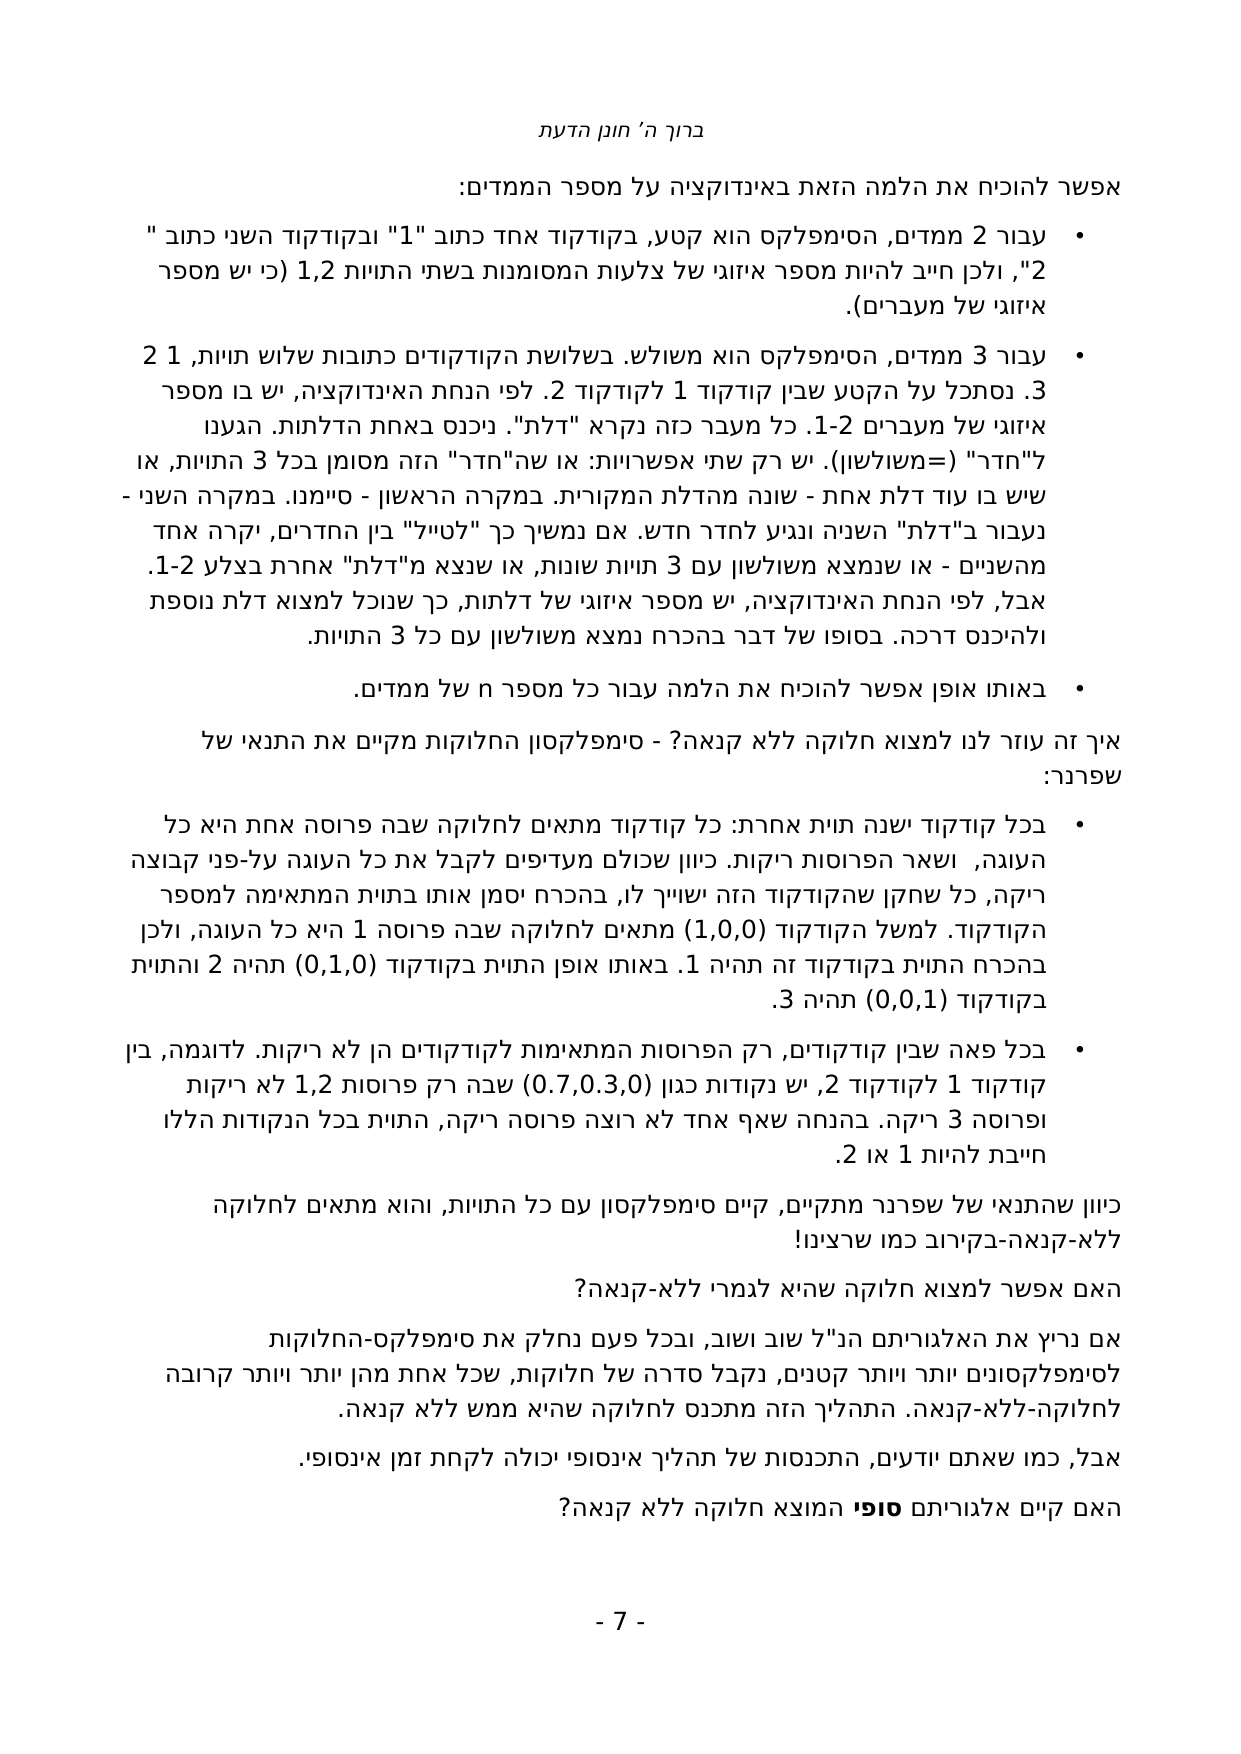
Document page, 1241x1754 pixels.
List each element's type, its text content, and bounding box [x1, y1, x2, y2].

text אפשר להוכיח את הלמה הזאת באינדוקציה על מספר הממדים: [118, 172, 1122, 201]
text אבל, כמו שאתם יודעים, התכנסות של תהליך אינסופי יכולה לקחת זמן אינסופי. [118, 1443, 1122, 1473]
text אם נריץ את האלגוריתם הנ"ל שוב ושוב, ובכל פעם נחלק את סימפלקס-החלוקות לסימפלקסונים יותר ויותר קטנים, נקבל סדרה של חלוקות, שכל אחת מהן יותר ויותר קרובה לחלוקה-ללא-קנאה. התהליך הזה מתכנס לחלוקה שהיא ממש ללא קנאה. [118, 1324, 1122, 1423]
list עבור 2 ממדים, הסימפלקס הוא קטע, בקודקוד אחד כתוב "1" ובקודקוד השני כתוב "2", ולכן חייב להיות מספר איזוגי של צלעות המסומנות בשתי התויות 1,2 (כי יש מספר איזוגי של מעברים). [118, 221, 1084, 321]
text כיוון שהתנאי של שפרנר מתקיים, קיים סימפלקסון עם כל התויות, והוא מתאים לחלוקה ללא-קנאה-בקירוב כמו שרצינו! [118, 1190, 1122, 1254]
text איך זה עוזר לנו למצוא חלוקה ללא קנאה? - סימפלקסון החלוקות מקיים את התנאי של שפרנר: [118, 726, 1122, 790]
list בכל פאה שבין קודקודים, רק הפרוסות המתאימות לקודקודים הן לא ריקות. לדוגמה, בין קודקוד 1 לקודקוד 2, יש נקודות כגון (0.7,0.3,0) שבה רק פרוסות 1,2 לא ריקות ופרוסה 3 ריקה. בהנחה שאף אחד לא רוצה פרוסה ריקה, התוית בכל הנקודות הללו חייבת להיות 1 או 2. [118, 1035, 1084, 1169]
text האם אפשר למצוא חלוקה שהיא לגמרי ללא-קנאה? [118, 1274, 1122, 1303]
list בכל קודקוד ישנה תוית אחרת: כל קודקוד מתאים לחלוקה שבה פרוסה אחת היא כל העוגה, ושאר הפרוסות ריקות. כיוון שכולם מעדיפים לקבל את כל העוגה על-פני קבוצה ריקה, כל שחקן שהקודקוד הזה ישוייך לו, בהכרח יסמן אותו בתוית המתאימה למספר הקודקוד. למשל הקודקוד (1,0,0) מתאים לחלוקה שבה פרוסה 1 היא כל העוגה, ולכן בהכרח התוית בקודקוד זה תהיה 1. באותו אופן התוית בקודקוד (0,1,0) תהיה 2 והתוית בקודקוד (0,0,1) תהיה 3. [118, 811, 1084, 1015]
list עבור 3 ממדים, הסימפלקס הוא משולש. בשלושת הקודקודים כתובות שלוש תויות, 1 2 3. נסתכל על הקטע שבין קודקוד 1 לקודקוד 2. לפי הנחת האינדוקציה, יש בו מספר איזוגי של מעברים 1-2. כל מעבר כזה נקרא "דלת". ניכנס באחת הדלתות. הגענו ל"חדר" (=משולשון). יש רק שתי אפשרויות: או שה"חדר" הזה מסומן בכל 3 התויות, או שיש בו עוד דלת אחת - שונה מהדלת המקורית. במקרה הראשון - סיימנו. במקרה השני - נעבור ב"דלת" השניה ונגיע לחדר חדש. אם נמשיך כך "לטייל" בין החדרים, יקרה אחד מהשניים - או שנמצא משולשון עם 3 תויות שונות, או שנצא מ"דלת" אחרת בצלע 1-2. אבל, לפי הנחת האינדוקציה, יש מספר איזוגי של דלתות, כך שנוכל למצוא דלת נוספת ולהיכנס דרכה. בסופו של דבר בהכרח נמצא משולשון עם כל 3 התויות. [118, 341, 1084, 650]
list באותו אופן אפשר להוכיח את הלמה עבור כל מספר n של ממדים. [118, 671, 1084, 705]
text האם קיים אלגוריתם סופי המוצא חלוקה ללא קנאה? [118, 1493, 1122, 1522]
